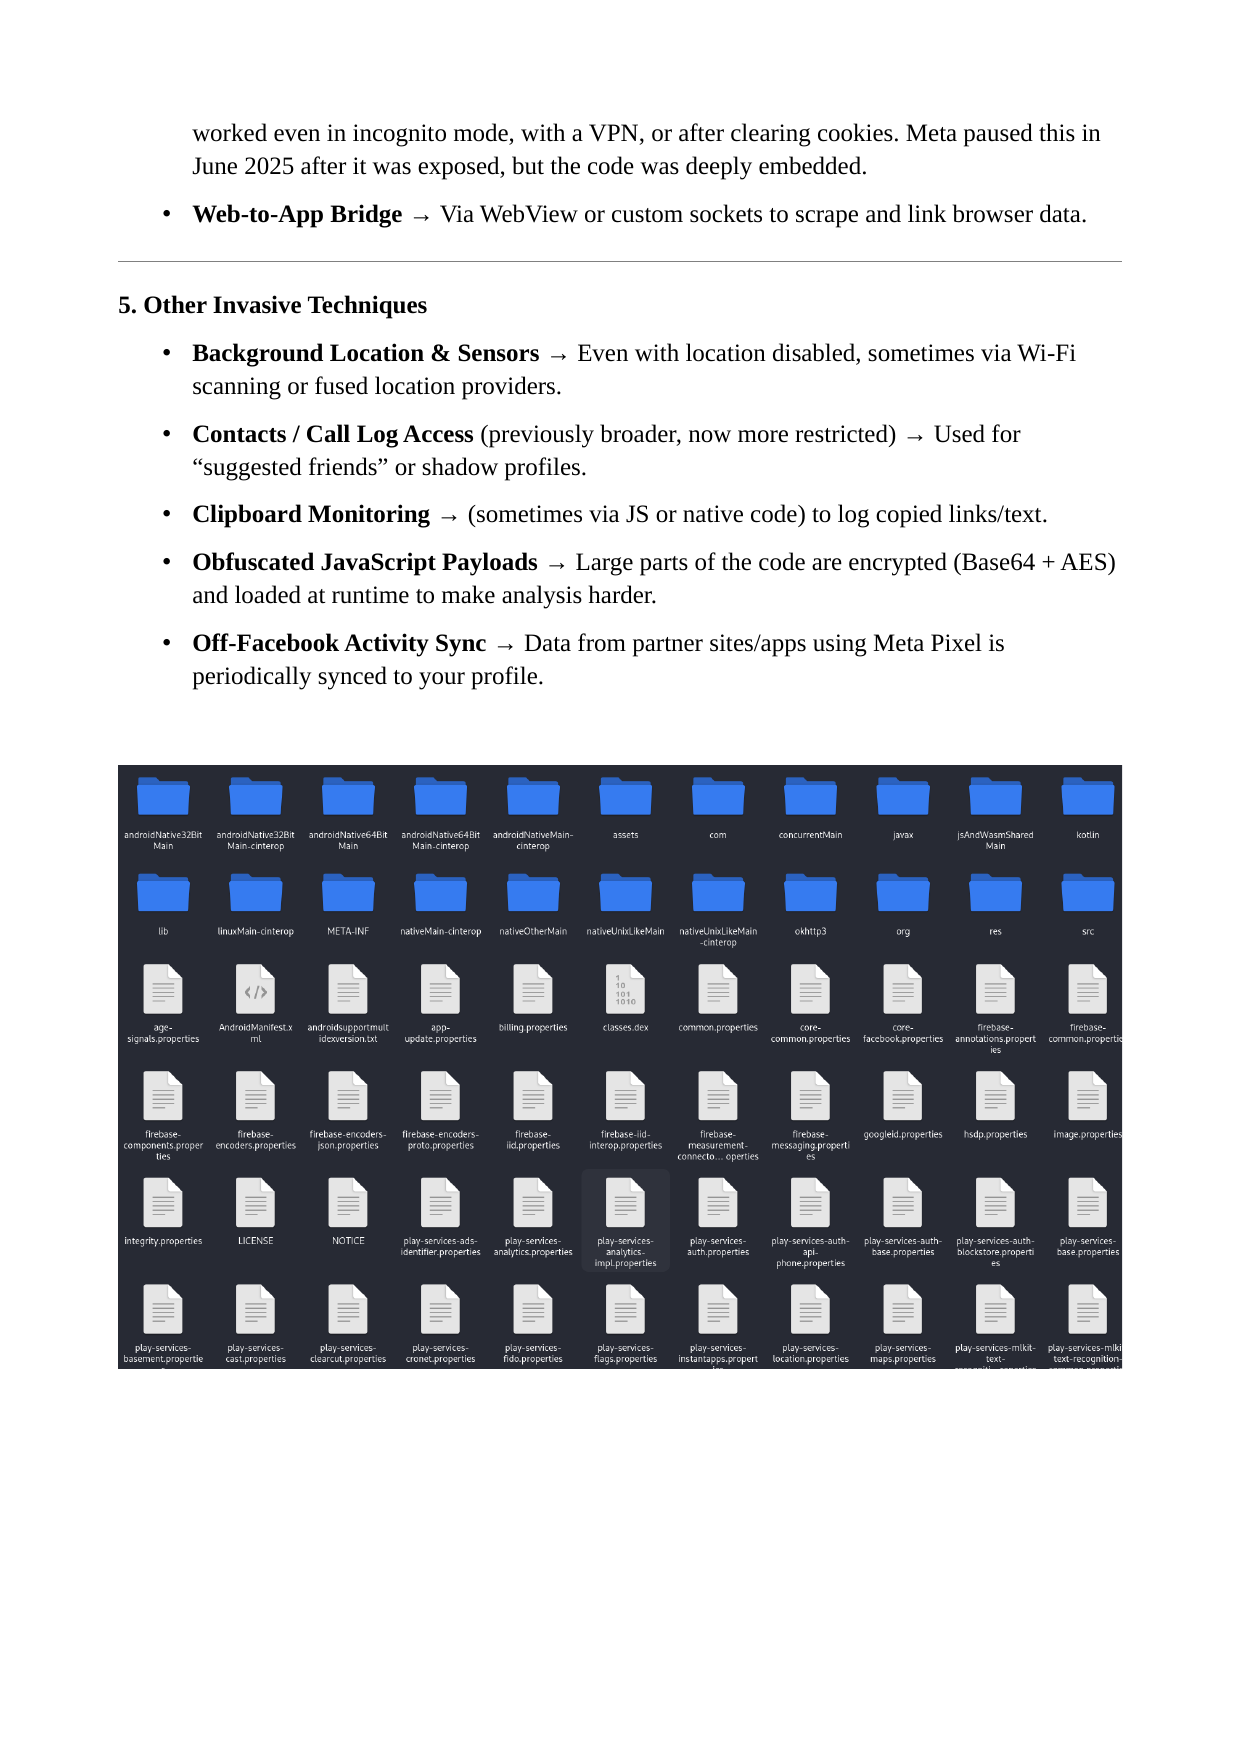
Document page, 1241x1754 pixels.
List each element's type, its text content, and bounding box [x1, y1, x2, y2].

list Contacts / Call Log Access (previously broader, now more restricted) → Used for “suggested friends” or shadow profiles. [162, 419, 1122, 481]
picture [118, 765, 1123, 1369]
list Clipboard Monitoring → (sometimes via JS or native code) to log copied links/text. [162, 499, 1122, 528]
list Obfuscated JavaScript Payloads → Large parts of the code are encrypted (Base64 + AES) and loaded at runtime to make analysis harder. [162, 547, 1122, 609]
list Background Location & Sensors → Even with location disabled, sometimes via Wi‑Fi scanning or fused location providers. [162, 338, 1122, 400]
list worked even in incognito mode, with a VPN, or after clearing cookies. Meta paused this in June 2025 after it was exposed, but the code was deeply embedded. [162, 118, 1122, 180]
text 5. Other Invasive Techniques [118, 291, 1122, 319]
list Off‑Facebook Activity Sync → Data from partner sites/apps using Meta Pixel is periodically synced to your profile. [162, 628, 1122, 689]
list Web‑to‑App Bridge → Via WebView or custom sockets to scrape and link browser data. [162, 199, 1122, 227]
